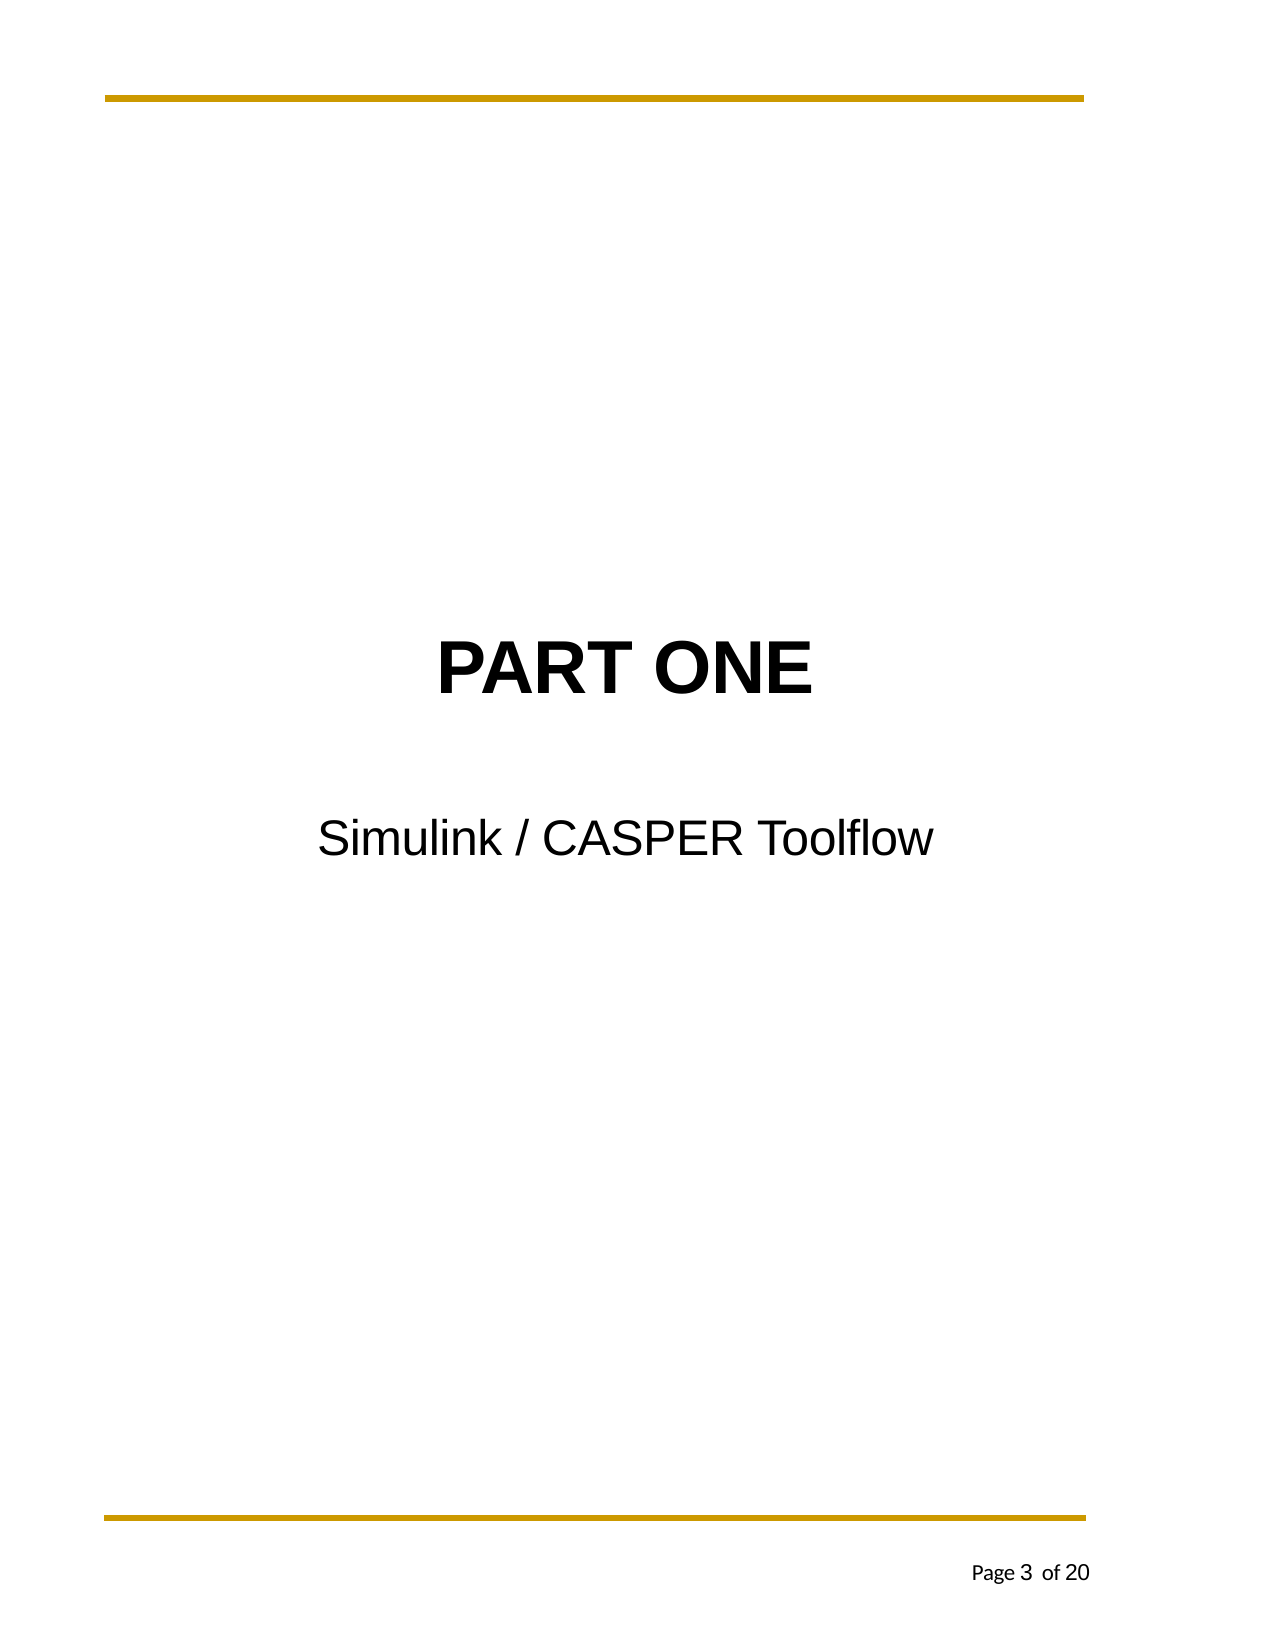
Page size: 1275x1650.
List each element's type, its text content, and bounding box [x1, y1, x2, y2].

text Simulink / CASPER Toolflow [101, 808, 1151, 866]
text PART ONE [101, 623, 1151, 710]
